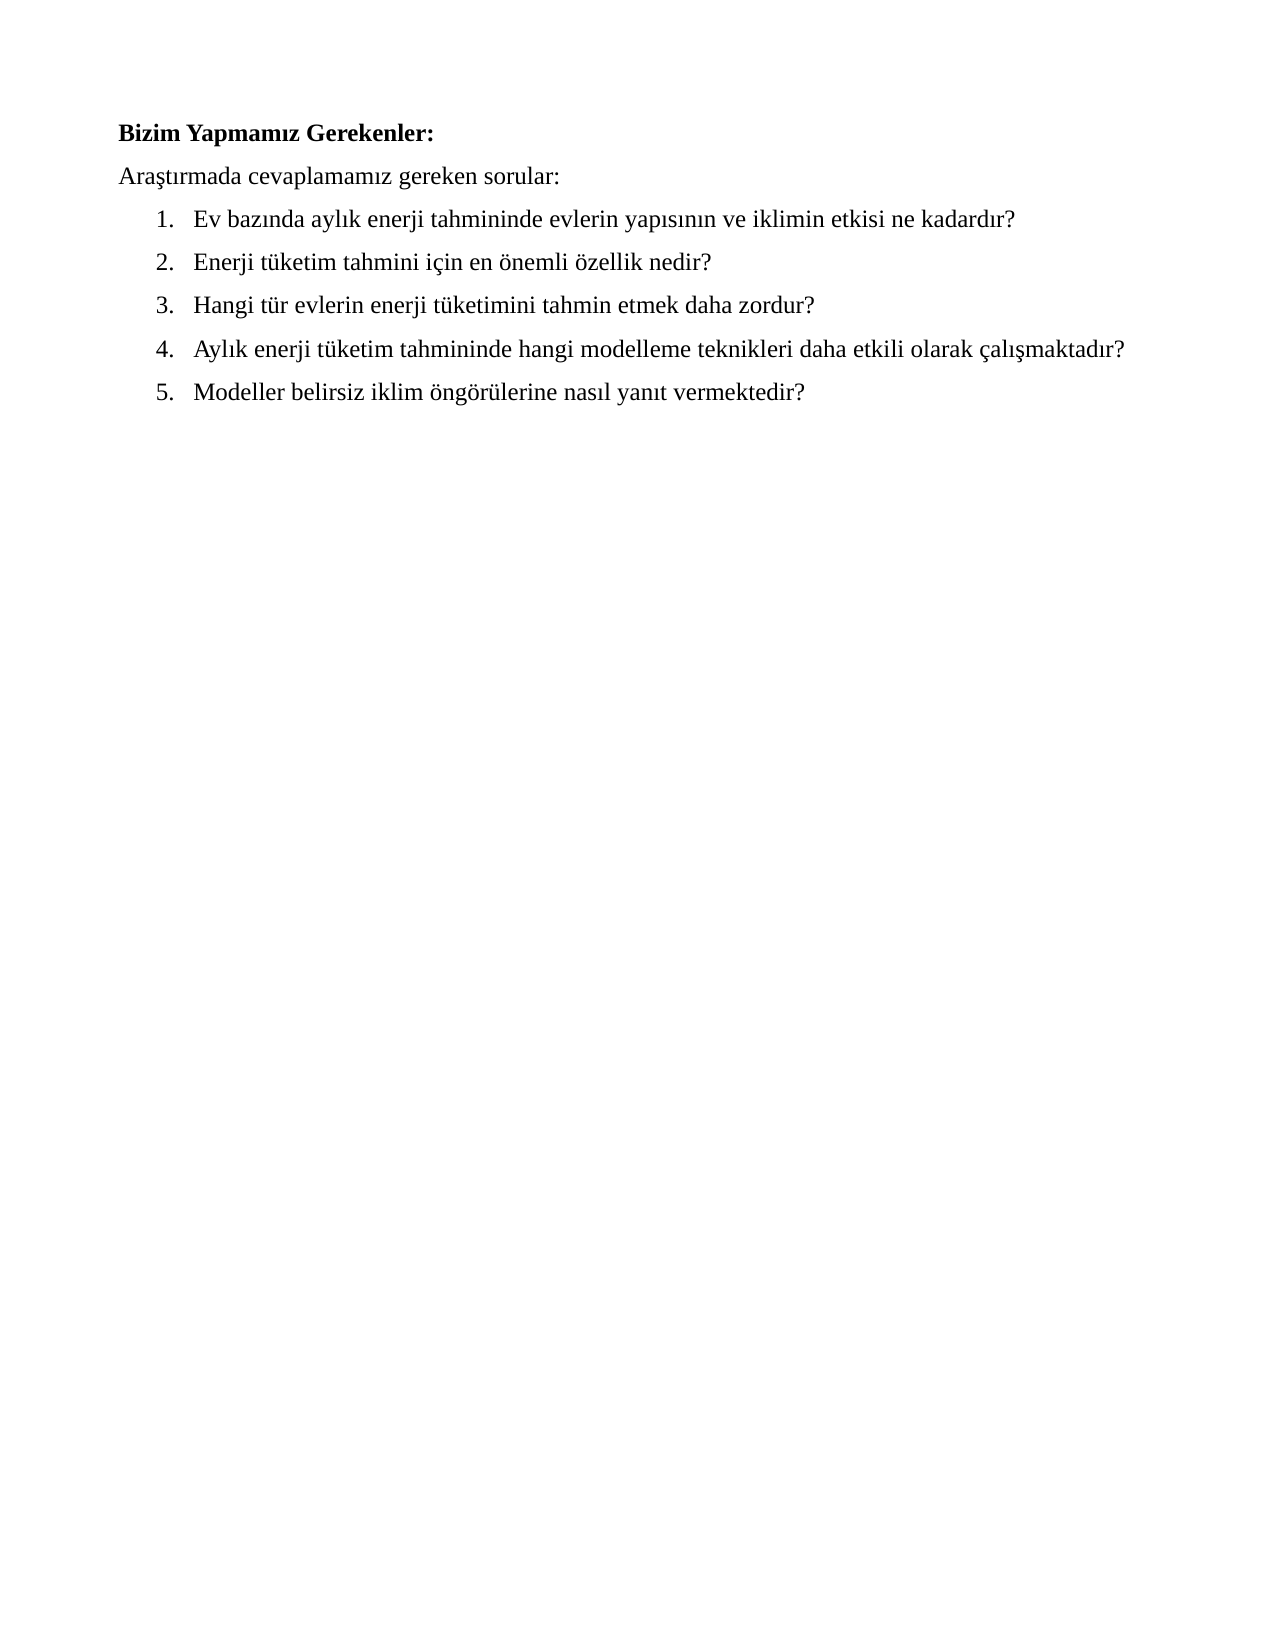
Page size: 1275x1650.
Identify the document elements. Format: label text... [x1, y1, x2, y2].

list Hangi tür evlerin enerji tüketimini tahmin etmek daha zordur? [156, 291, 1157, 319]
list Aylık enerji tüketim tahmininde hangi modelleme teknikleri daha etkili olarak çalışmaktadır? [156, 334, 1157, 362]
text Araştırmada cevaplamamız gereken sorular: [118, 161, 1157, 190]
list Modeller belirsiz iklim öngörülerine nasıl yanıt vermektedir? [156, 377, 1157, 406]
list Enerji tüketim tahmini için en önemli özellik nedir? [156, 247, 1157, 276]
list Ev bazında aylık enerji tahmininde evlerin yapısının ve iklimin etkisi ne kadardır? [156, 204, 1157, 233]
text Bizim Yapmamız Gerekenler: [118, 118, 1157, 147]
